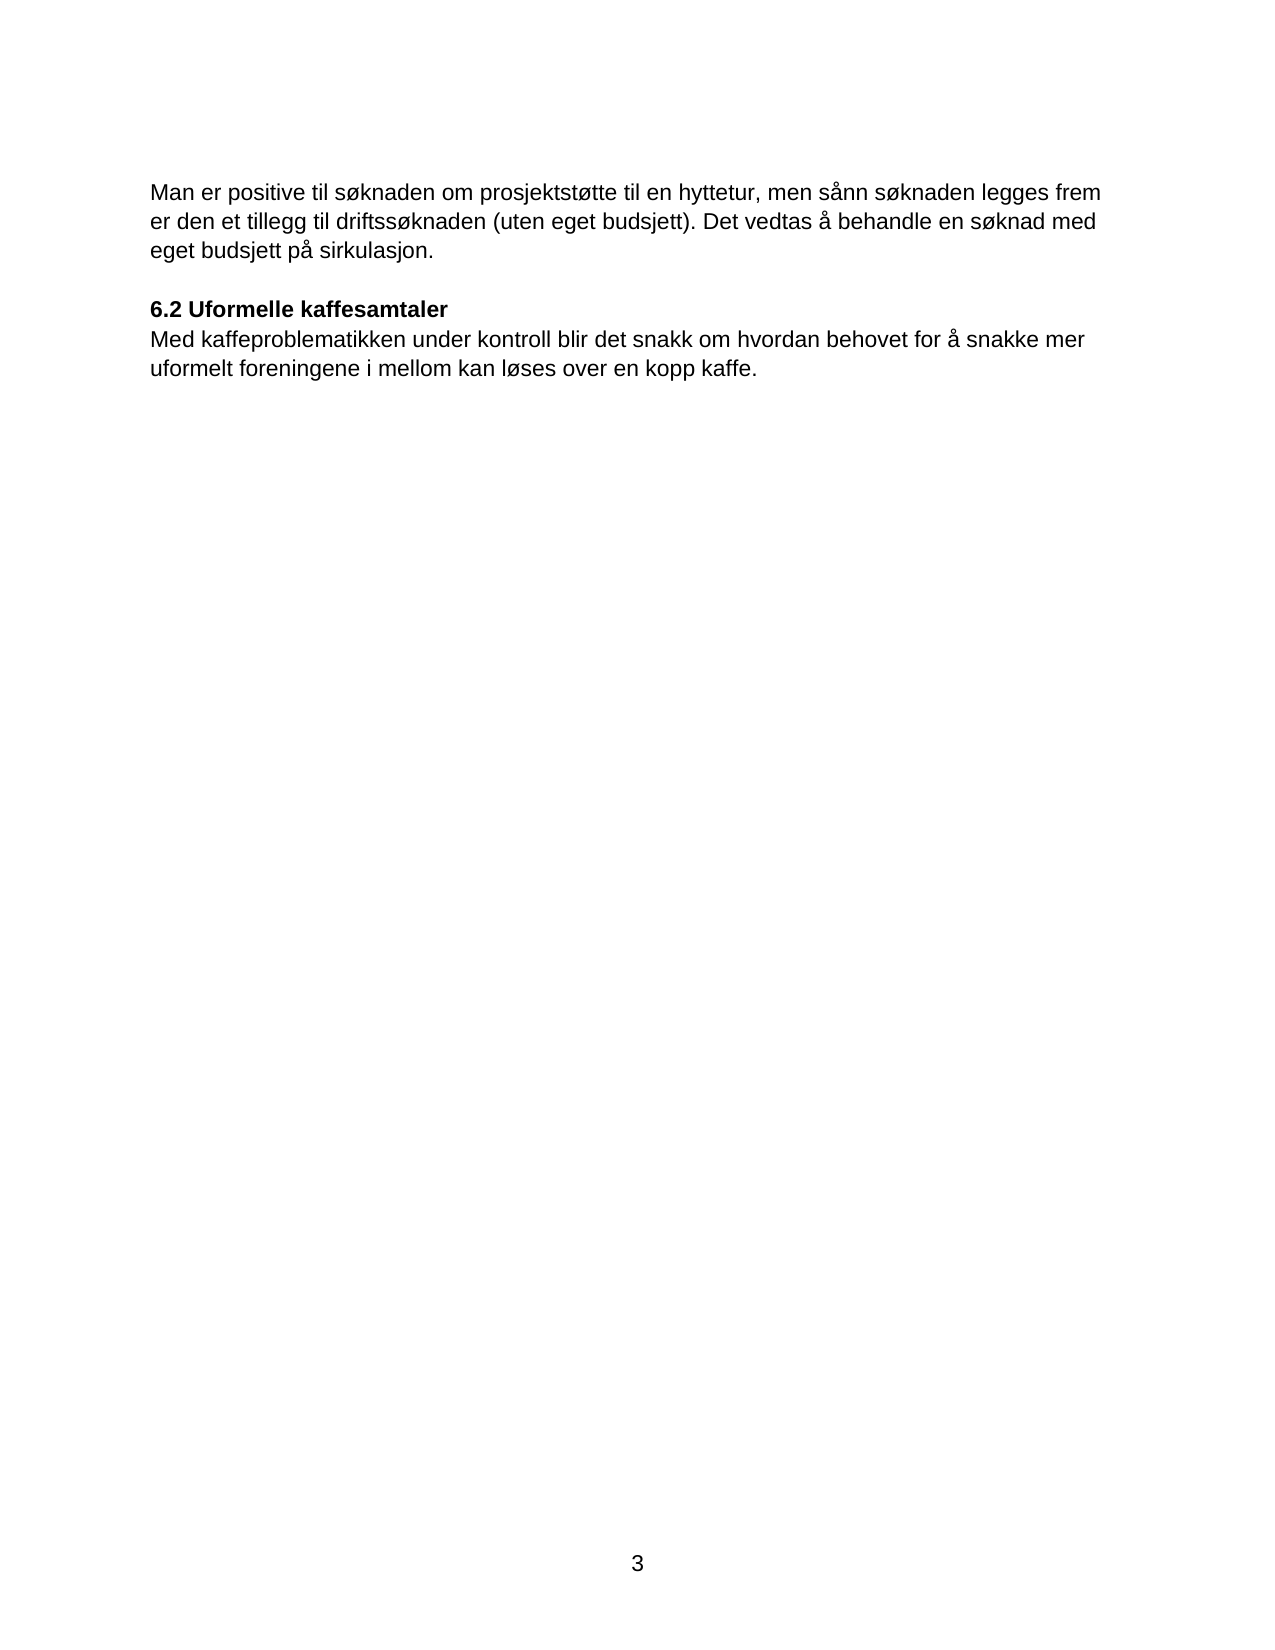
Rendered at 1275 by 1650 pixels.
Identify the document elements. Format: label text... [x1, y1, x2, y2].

text Med kaffeproblematikken under kontroll blir det snakk om hvordan behovet for å snakke mer uformelt foreningene i mellom kan løses over en kopp kaffe. [150, 326, 1125, 381]
text 6.2 Uformelle kaffesamtaler [150, 297, 1125, 322]
text Man er positive til søknaden om prosjektstøtte til en hyttetur, men sånn søknaden legges frem er den et tillegg til driftssøknaden (uten eget budsjett). Det vedtas å behandle en søknad med eget budsjett på sirkulasjon. [150, 179, 1125, 264]
